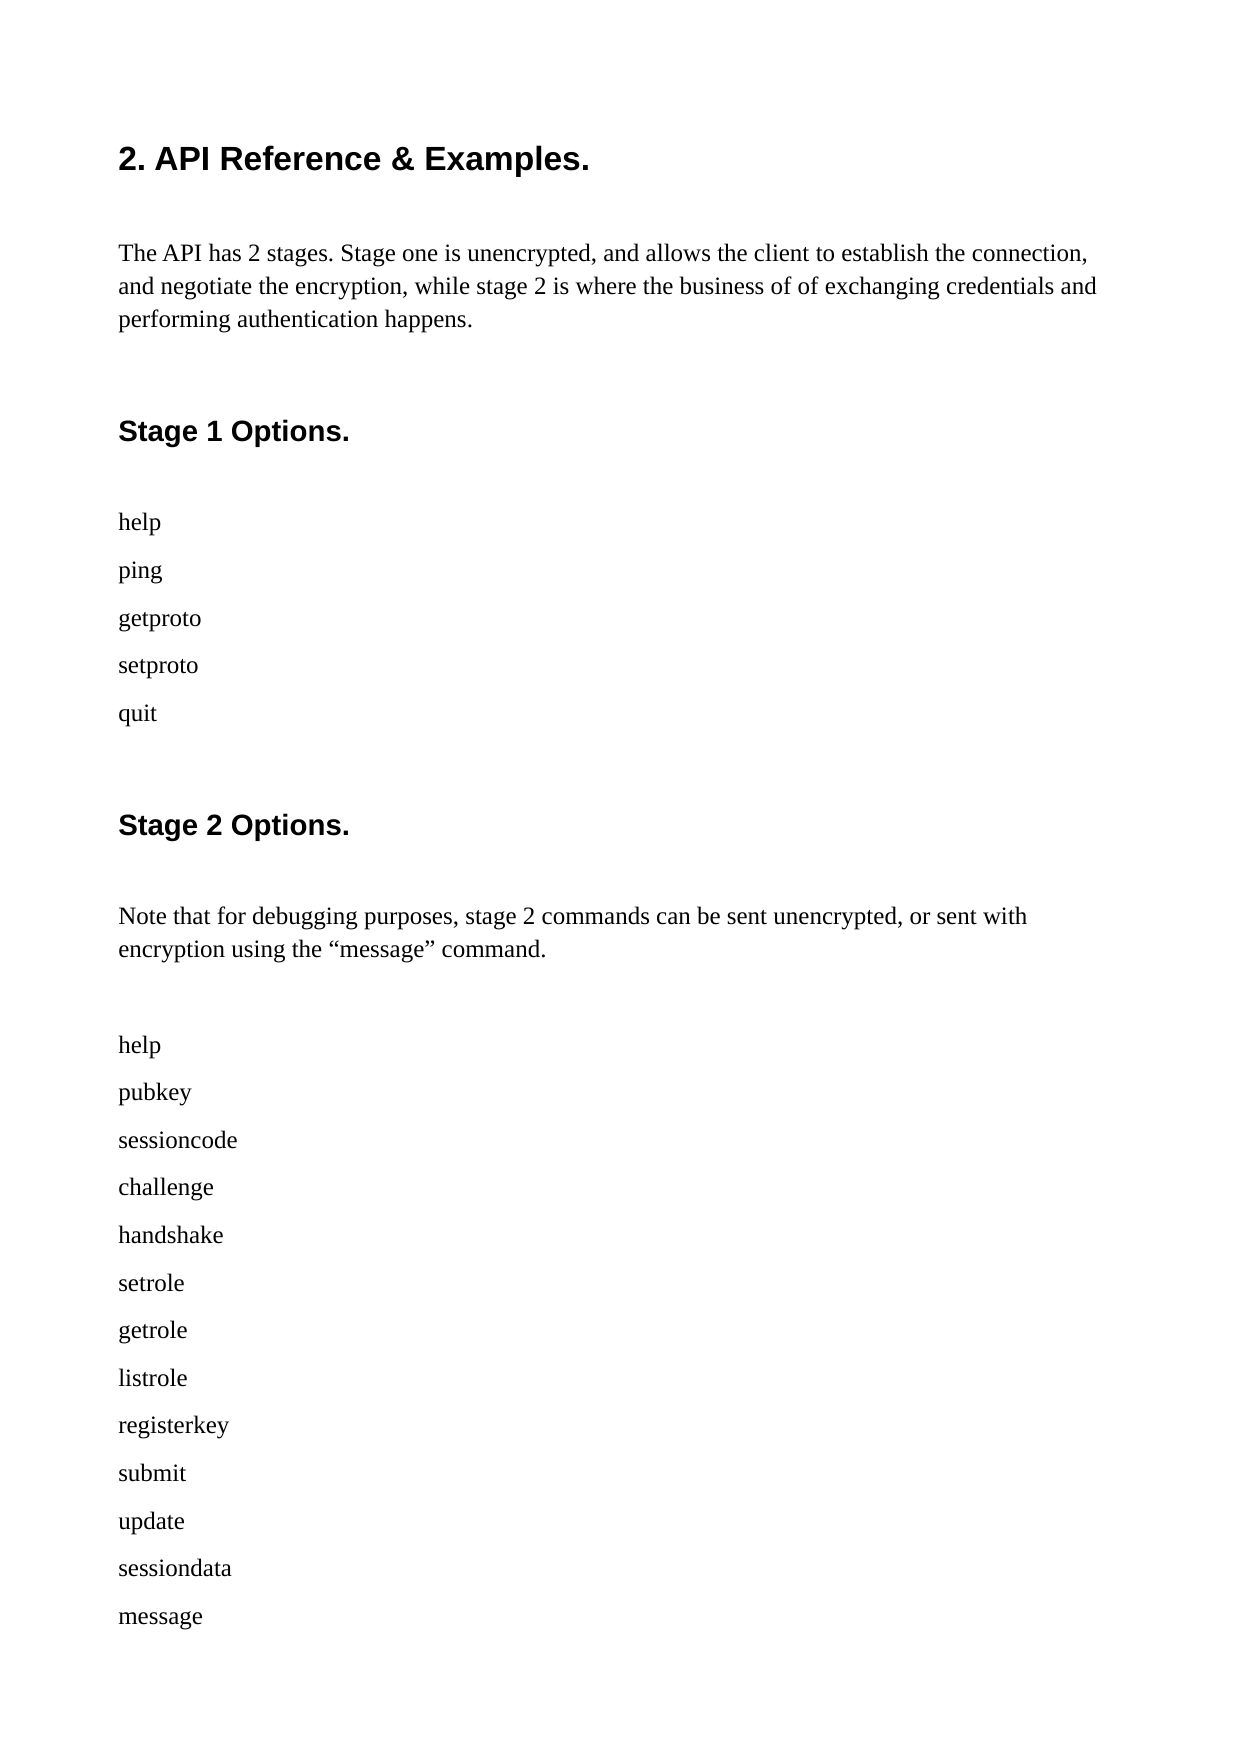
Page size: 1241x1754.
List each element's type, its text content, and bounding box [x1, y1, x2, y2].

subtitle Stage 1 Options. [118, 413, 1122, 447]
text message [118, 1601, 1122, 1630]
text listrole [118, 1363, 1122, 1392]
text getproto [118, 603, 1122, 631]
text setrole [118, 1268, 1122, 1296]
text help [118, 507, 1122, 536]
text setproto [118, 650, 1122, 679]
subtitle Stage 2 Options. [118, 808, 1122, 841]
text quit [118, 698, 1122, 727]
text Note that for debugging purposes, stage 2 commands can be sent unencrypted, or sent with encryption using the “message” command. [118, 901, 1122, 963]
text challenge [118, 1172, 1122, 1201]
text help [118, 1030, 1122, 1058]
text sessiondata [118, 1553, 1122, 1582]
text registerkey [118, 1411, 1122, 1439]
text getrole [118, 1315, 1122, 1344]
text update [118, 1506, 1122, 1534]
text ping [118, 555, 1122, 584]
text pubkey [118, 1077, 1122, 1106]
text submit [118, 1458, 1122, 1487]
text sessioncode [118, 1125, 1122, 1154]
text The API has 2 stages. Stage one is unencrypted, and allows the client to establish the connection, and negotiate the encryption, while stage 2 is where the business of of exchanging credentials and performing authentication happens. [118, 238, 1122, 332]
subtitle 2. API Reference & Examples. [118, 139, 1122, 178]
text handshake [118, 1220, 1122, 1249]
